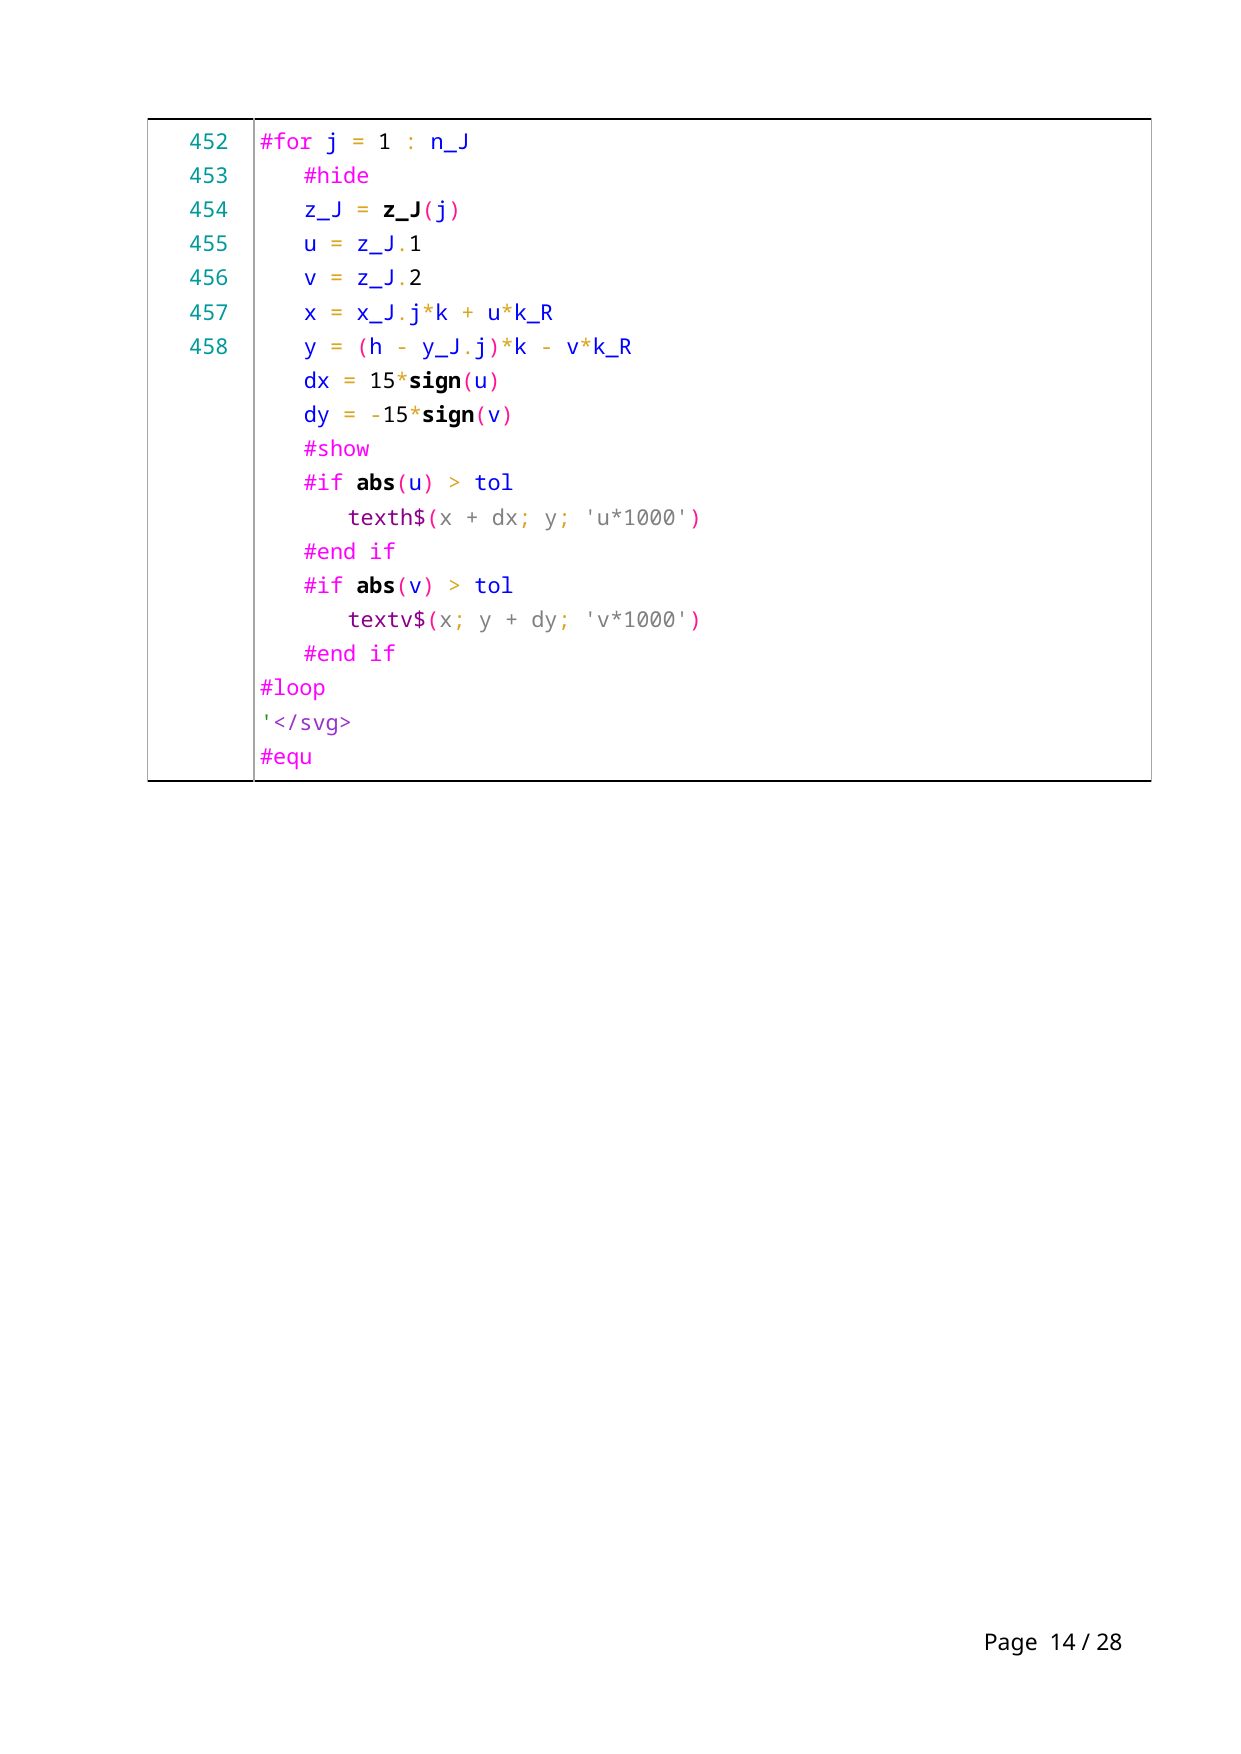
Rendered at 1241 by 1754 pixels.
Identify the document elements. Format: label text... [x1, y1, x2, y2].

table_header #for j = 1 : n_J #hide z_J = z_J(j) u = z_J.1 v = z_J.2 x = x_J.j*k + u*k_R y = (h - y_J.j)*k - v*k_R dx = 15*sign(u) dy = -15*sign(v) #show #if abs(u) > tol texth$(x + dx; y; 'u*1000') #end if #if abs(v) > tol textv$(x; y + dy; 'v*1000') #end if #loop '</svg> #equ [255, 120, 1151, 780]
table_header 452 453 454 455 456 457 458 [148, 120, 253, 780]
